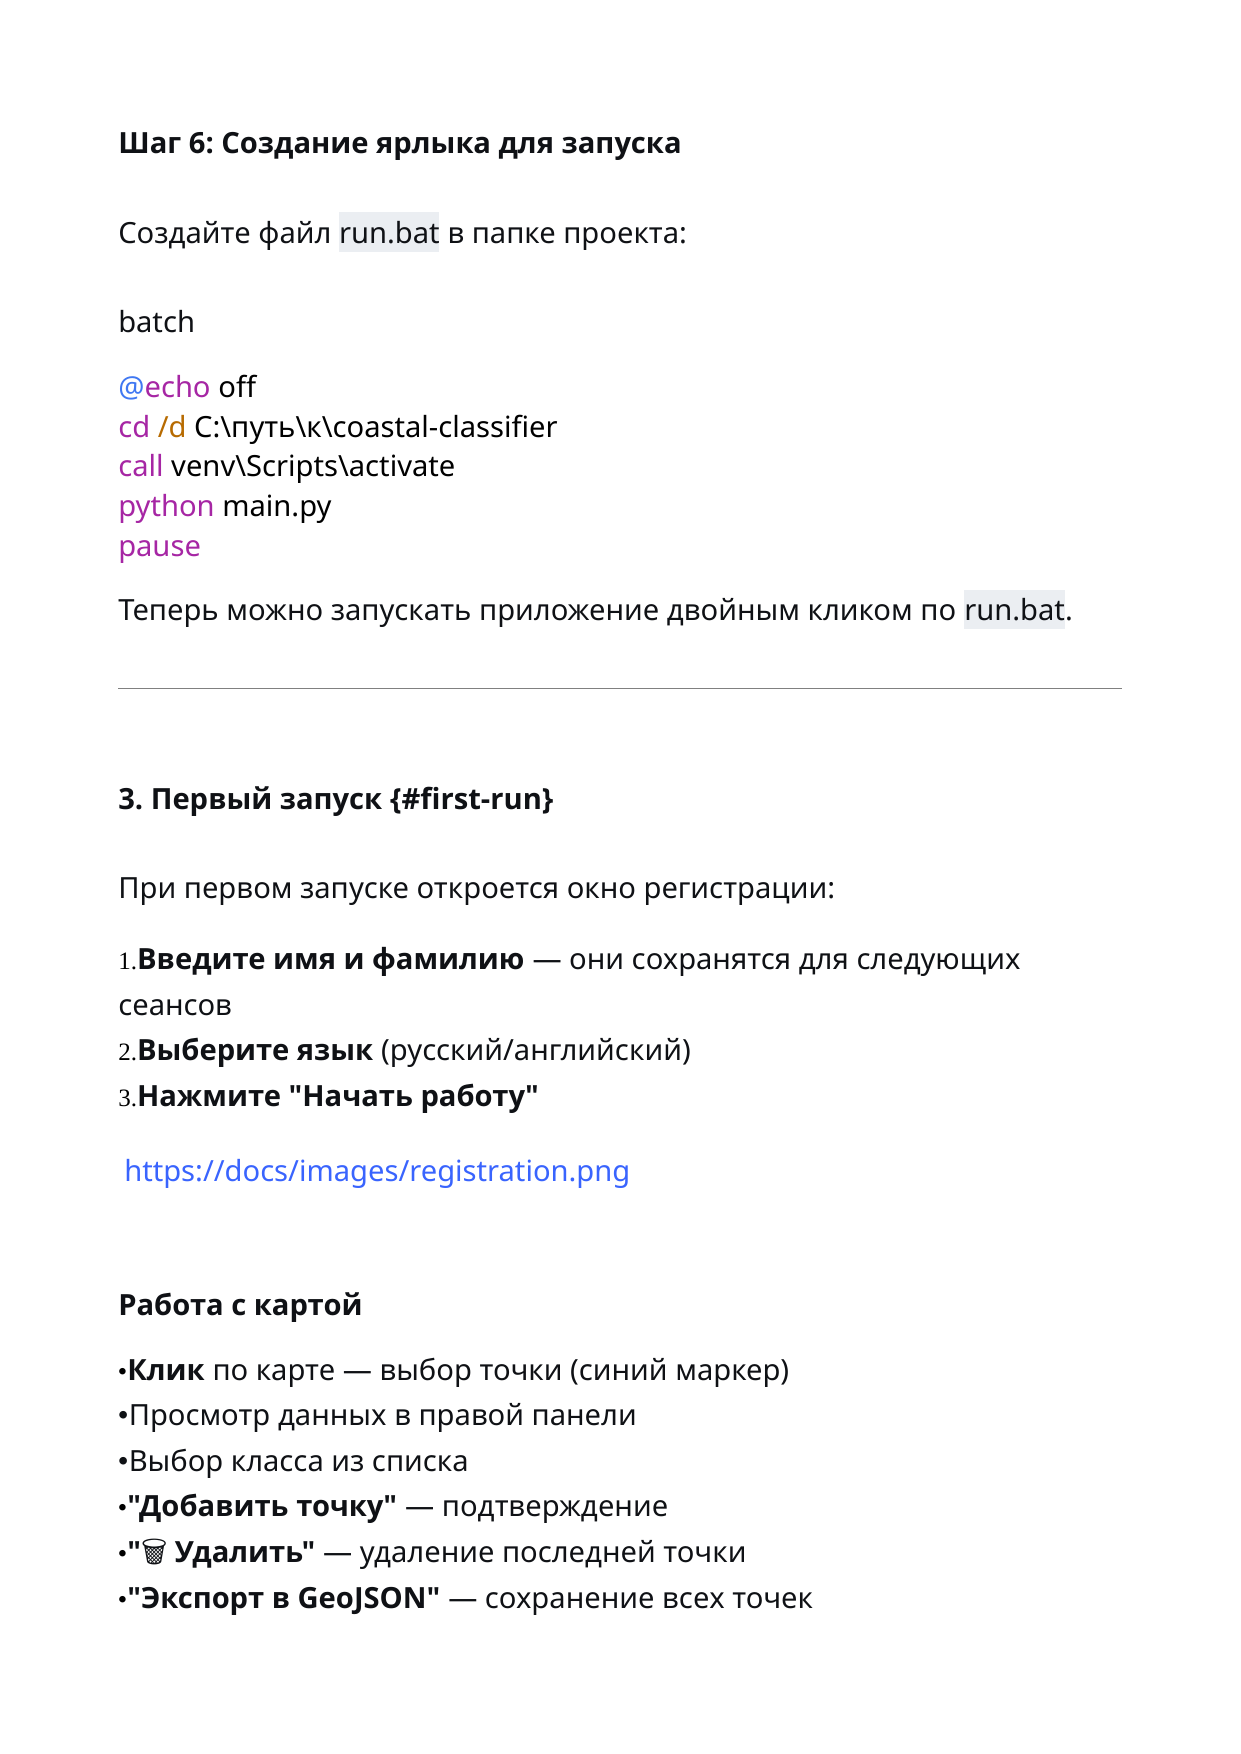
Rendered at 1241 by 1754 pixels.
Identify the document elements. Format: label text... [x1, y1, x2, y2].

text cd /d C:\путь\к\coastal-classifier [118, 406, 1122, 446]
text batch [118, 302, 1122, 341]
text https://docs/images/registration.png [121, 1148, 633, 1193]
subtitle 3. Первый запуск {#first-run} [118, 768, 1122, 818]
list Введите имя и фамилию — они сохранятся для следующих сеансов [118, 938, 1122, 1024]
text python main.py [118, 485, 1122, 525]
list "🗑 Удалить" — удаление последней точки [118, 1531, 1122, 1571]
list Нажмите "Начать работу" [118, 1075, 1122, 1115]
text call venv\Scripts\activate [118, 446, 1122, 485]
list Выберите язык (русский/английский) [118, 1030, 1122, 1069]
text pause [118, 525, 1122, 565]
text [637, 1146, 1122, 1194]
list Клик по карте — выбор точки (синий маркер) [118, 1349, 1122, 1388]
text @echo off [118, 366, 1122, 406]
text При первом запуске откроется окно регистрации: [118, 868, 1122, 907]
list Просмотр данных в правой панели [118, 1394, 1122, 1434]
text Теперь можно запускать приложение двойным кликом по run.bat. [118, 590, 1122, 629]
subtitle Работа с картой [118, 1277, 1122, 1324]
list "Добавить точку" — подтверждение [118, 1486, 1122, 1525]
subtitle Шаг 6: Создание ярлыка для запуска [118, 118, 1122, 162]
text Создайте файл run.bat в папке проекта: [118, 212, 1122, 252]
list Выбор класса из списка [118, 1440, 1122, 1480]
list "Экспорт в GeoJSON" — сохранение всех точек [118, 1577, 1122, 1617]
